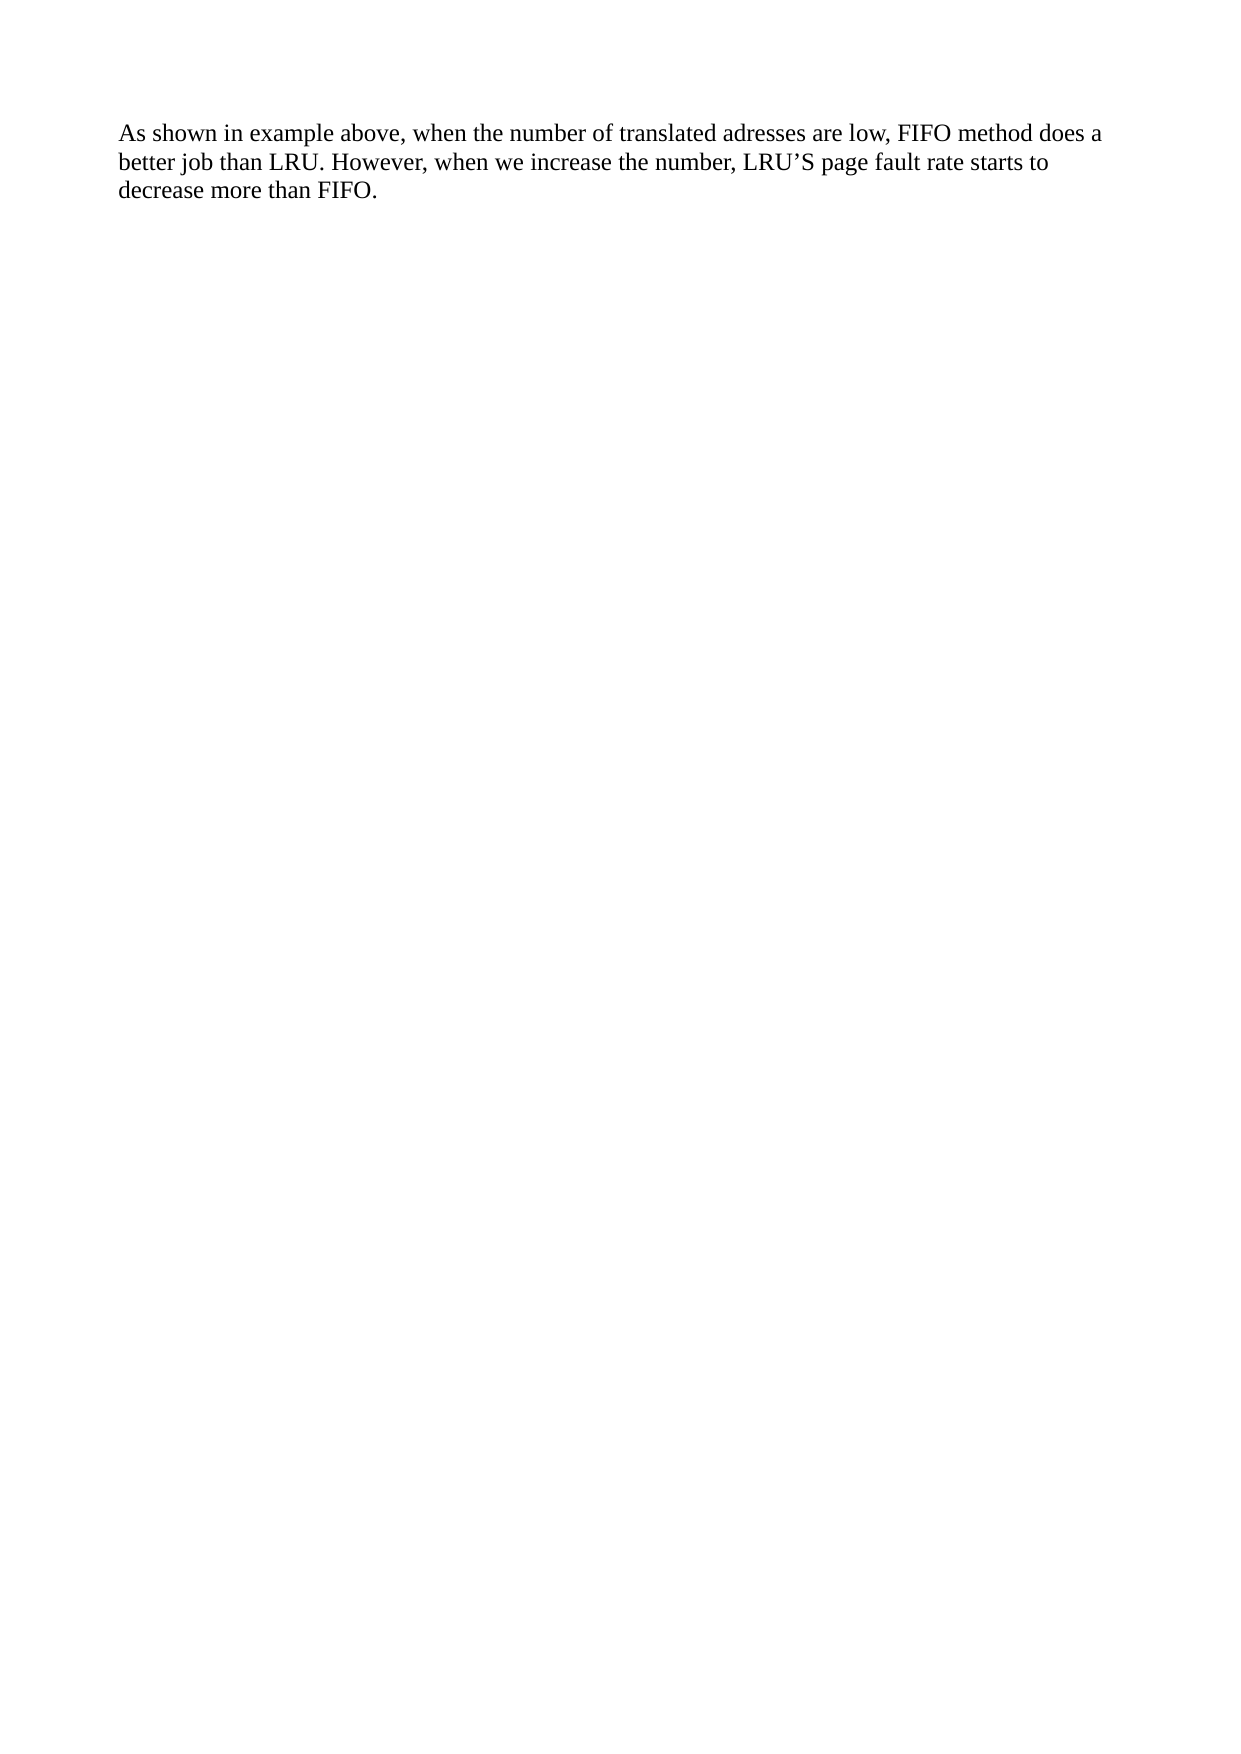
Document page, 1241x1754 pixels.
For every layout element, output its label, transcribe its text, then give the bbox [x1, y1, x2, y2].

text As shown in example above, when the number of translated adresses are low, FIFO method does a better job than LRU. However, when we increase the number, LRU’S page fault rate starts to decrease more than FIFO. [118, 118, 1122, 204]
